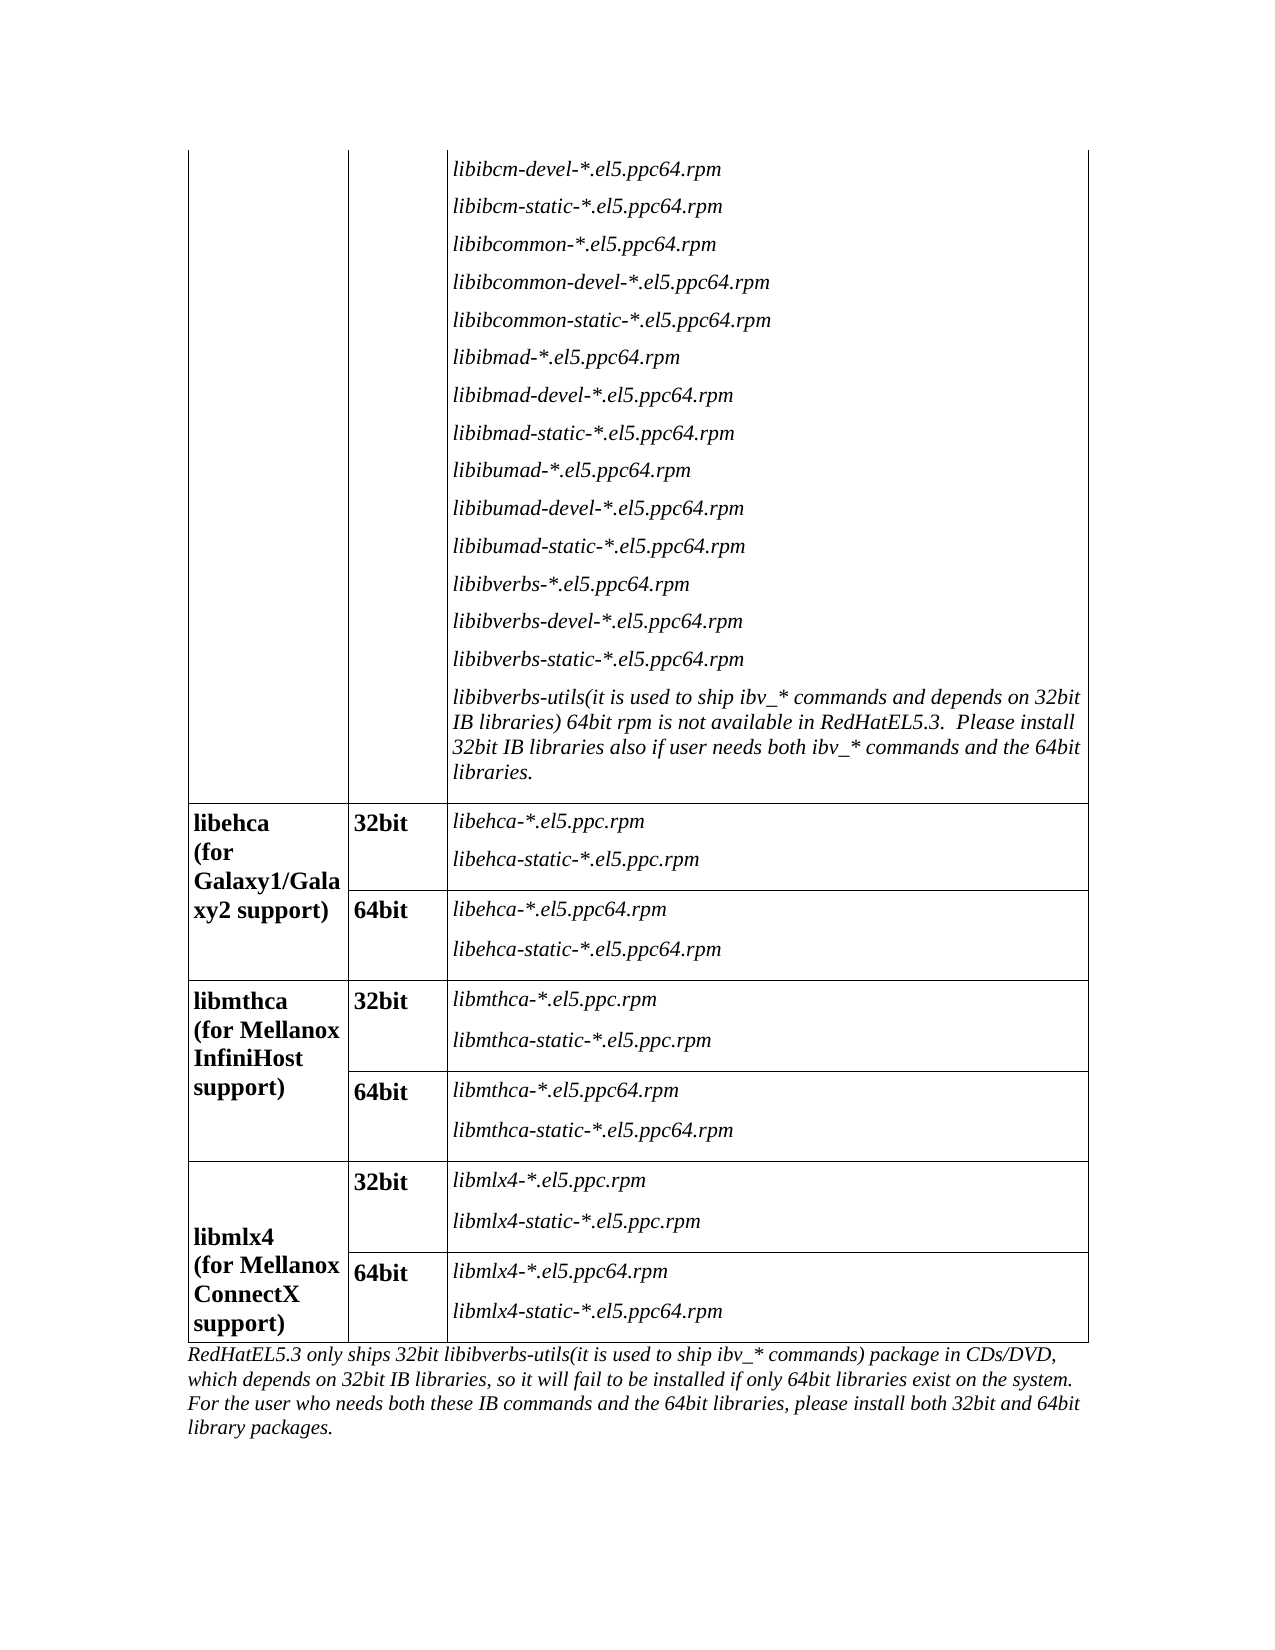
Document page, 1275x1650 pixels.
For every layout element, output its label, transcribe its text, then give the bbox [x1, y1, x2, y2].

table_cell libehca (for Galaxy1/Galaxy2 support) [189, 804, 348, 980]
table_cell libmlx4-*.el5.ppc64.rpm libmlx4-static-*.el5.ppc64.rpm [448, 1253, 1088, 1342]
text RedHatEL5.3 only ships 32bit libibverbs-utils(it is used to ship ibv_* commands) package in CDs/DVD, which depends on 32bit IB libraries, so it will fail to be installed if only 64bit libraries exist on the system. For the user who needs both these IB commands and the 64bit libraries, please install both 32bit and 64bit library packages. [187, 1342, 1087, 1439]
table_header 32bit [349, 981, 447, 1071]
table_cell libmlx4 (for Mellanox ConnectX support) [189, 1162, 348, 1342]
table_cell libibcm-devel-*.el5.ppc64.rpm libibcm-static-*.el5.ppc64.rpm libibcommon-*.el5.ppc64.rpm libibcommon-devel-*.el5.ppc64.rpm libibcommon-static-*.el5.ppc64.rpm libibmad-*.el5.ppc64.rpm libibmad-devel-*.el5.ppc64.rpm libibmad-static-*.el5.ppc64.rpm libibumad-*.el5.ppc64.rpm libibumad-devel-*.el5.ppc64.rpm libibumad-static-*.el5.ppc64.rpm libibverbs-*.el5.ppc64.rpm libibverbs-devel-*.el5.ppc64.rpm libibverbs-static-*.el5.ppc64.rpm libibverbs-utils(it is used to ship ibv_* commands and depends on 32bit IB libraries) 64bit rpm is not available in RedHatEL5.3. Please install 32bit IB libraries also if user needs both ibv_* commands and the 64bit libraries. [448, 150, 1088, 803]
table_cell libmthca-*.el5.ppc64.rpm libmthca-static-*.el5.ppc64.rpm [448, 1072, 1088, 1161]
table_cell 64bit [349, 1253, 447, 1342]
table_cell [349, 150, 447, 803]
table_cell libehca-*.el5.ppc64.rpm libehca-static-*.el5.ppc64.rpm [448, 891, 1088, 980]
table_cell 64bit [349, 891, 447, 980]
table_cell [189, 150, 348, 803]
table_header libmlx4-*.el5.ppc.rpm libmlx4-static-*.el5.ppc.rpm [448, 1162, 1088, 1252]
table_header 32bit [349, 804, 447, 890]
table_header libehca-*.el5.ppc.rpm libehca-static-*.el5.ppc.rpm [448, 804, 1088, 890]
table_header libmthca-*.el5.ppc.rpm libmthca-static-*.el5.ppc.rpm [448, 981, 1088, 1071]
table_cell 64bit [349, 1072, 447, 1161]
table_cell libmthca (for Mellanox InfiniHost support) [189, 981, 348, 1161]
table_header 32bit [349, 1162, 447, 1252]
